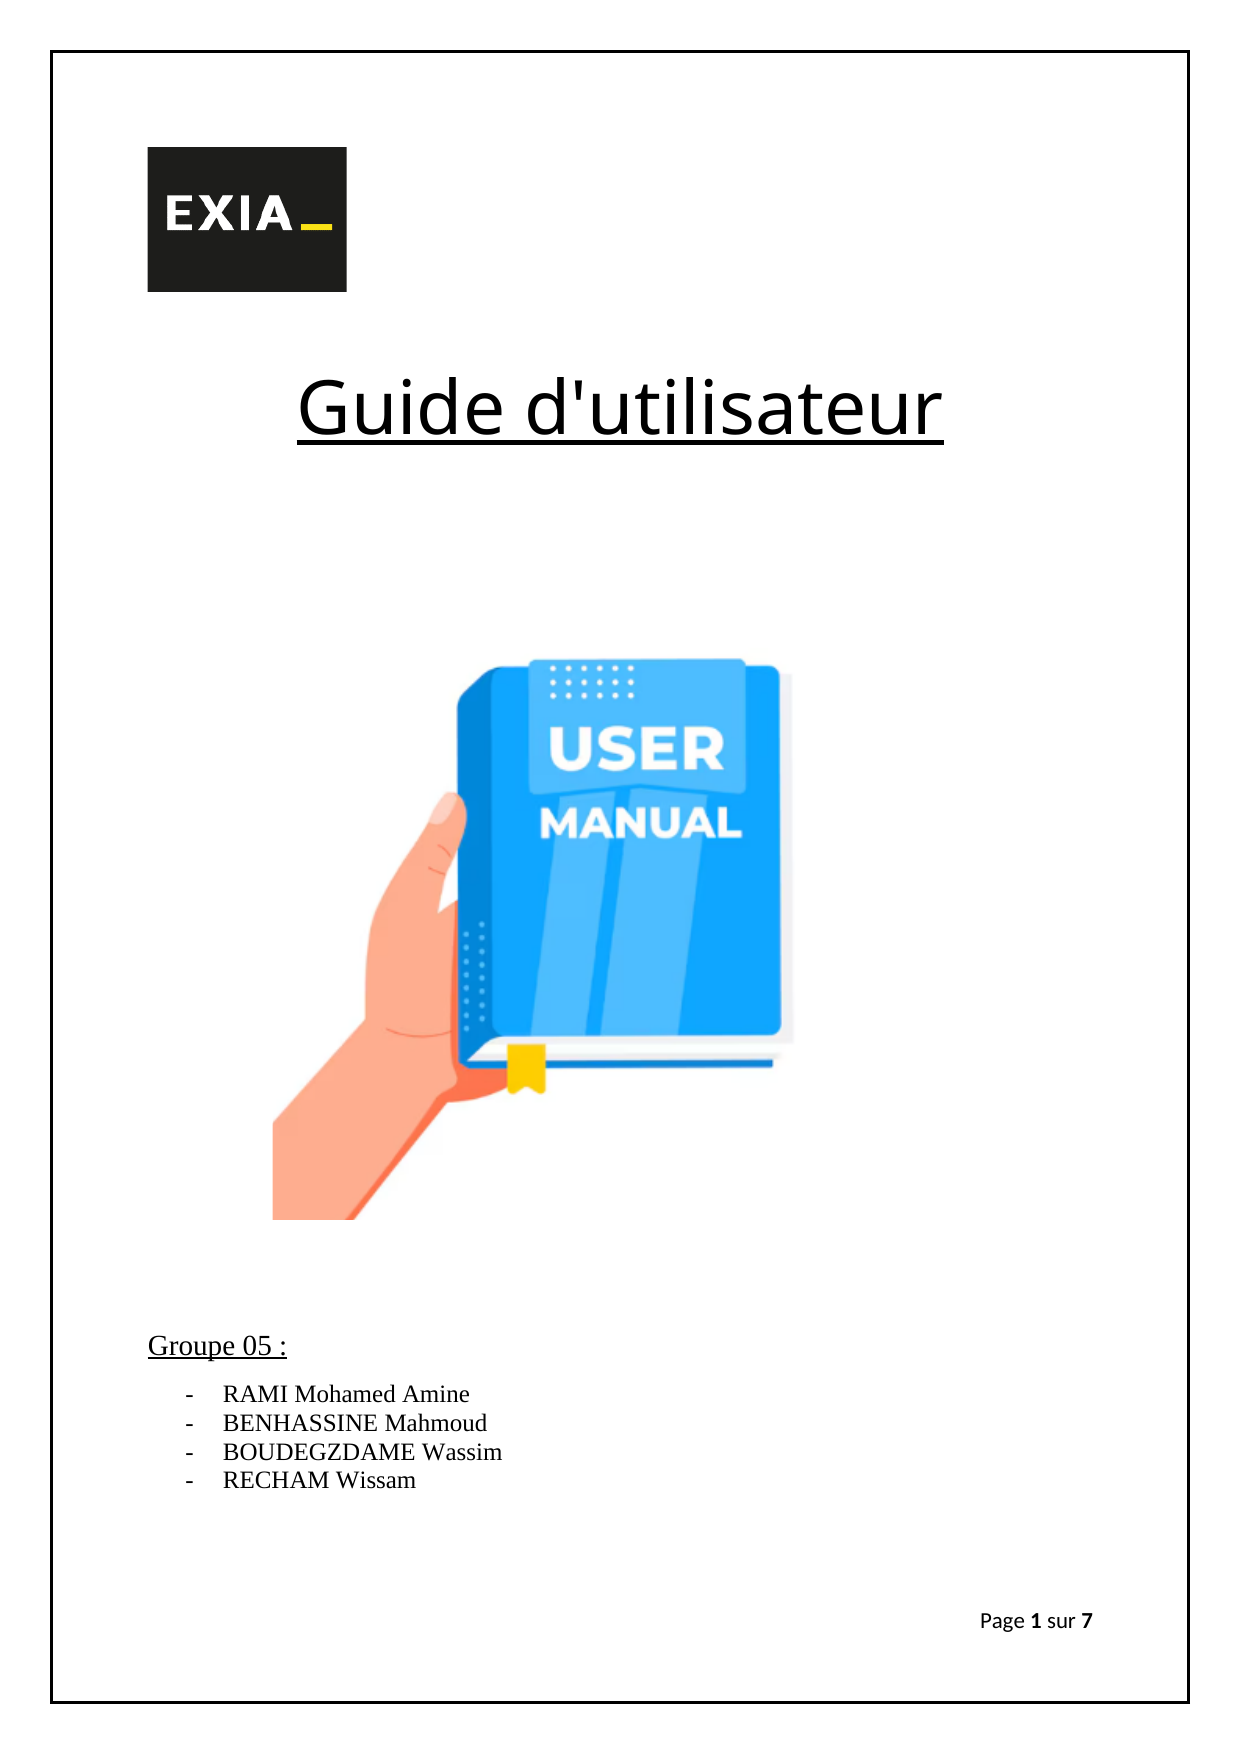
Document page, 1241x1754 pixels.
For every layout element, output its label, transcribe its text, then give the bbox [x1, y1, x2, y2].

list RAMI Mohamed Amine [185, 1379, 1093, 1408]
list BOUDEGZDAME Wassim [185, 1437, 1093, 1466]
text Groupe 05 : [148, 1328, 1093, 1362]
list RECHAM Wissam [185, 1466, 1093, 1494]
text Guide d'utilisateur [148, 354, 1093, 456]
list BENHASSINE Mahmoud [185, 1408, 1093, 1437]
